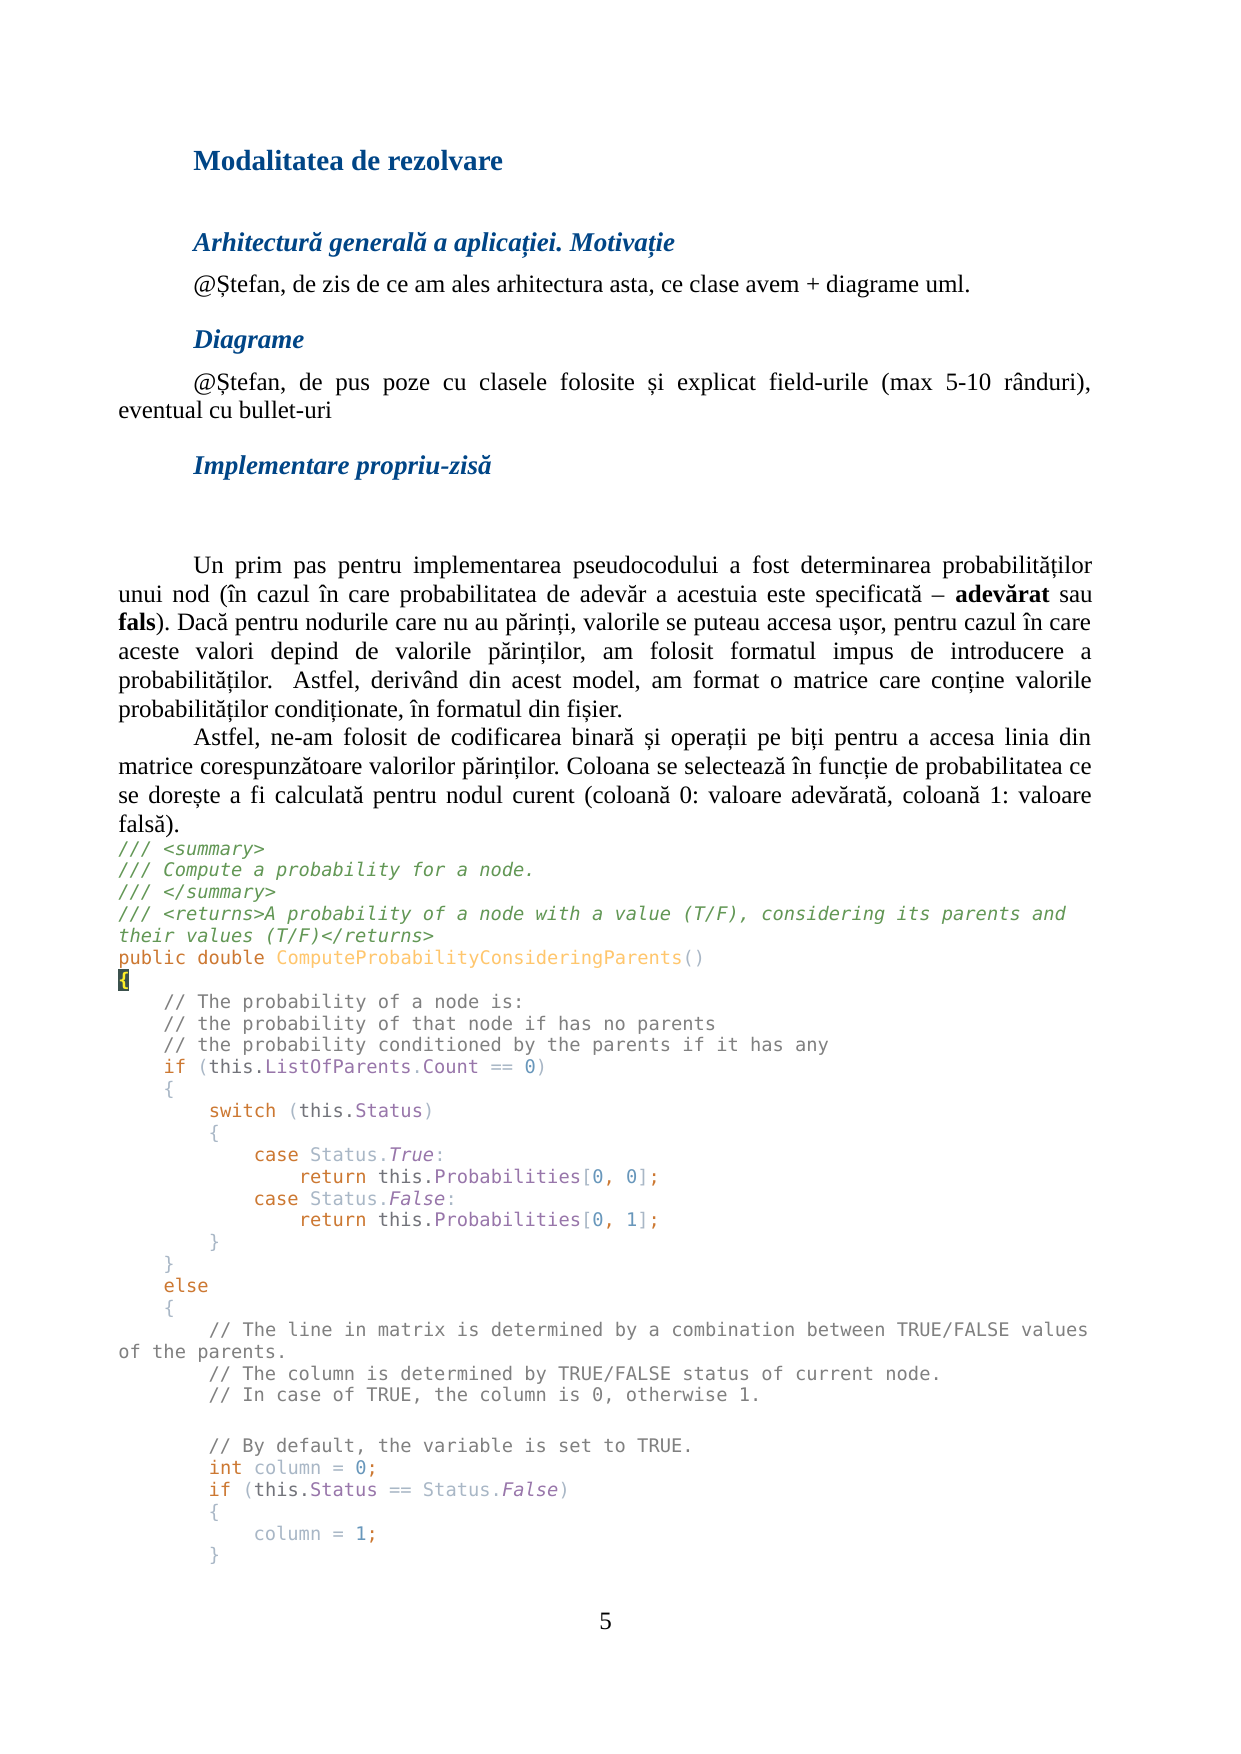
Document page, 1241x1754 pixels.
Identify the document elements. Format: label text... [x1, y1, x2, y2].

subtitle Implementare propriu-zisă [193, 449, 1093, 480]
text /// <summary> /// Compute a probability for a node. /// </summary> /// <returns>A probability of a node with a value (T/F), considering its parents and their values (T/F)</returns> public double ComputeProbabilityConsideringParents() { // The probability of a node is: // the probability of that node if has no parents // the probability conditioned by the parents if it has any if (this.ListOfParents.Count == 0) { switch (this.Status) { case Status.True: return this.Probabilities[0, 0]; case Status.False: return this.Probabilities[0, 1]; } } else { // The line in matrix is determined by a combination between TRUE/FALSE values of the parents. // The column is determined by TRUE/FALSE status of current node. // In case of TRUE, the column is 0, otherwise 1. // By default, the variable is set to TRUE. int column = 0; if (this.Status == Status.False) { column = 1; } [118, 837, 1093, 1566]
subtitle Diagrame [193, 323, 1093, 354]
text Astfel, ne-am folosit de codificarea binară și operații pe biți pentru a accesa linia din matrice corespunzătoare valorilor părinților. Coloana se selectează în funcție de probabilitatea ce se dorește a fi calculată pentru nodul curent (coloană 0: valoare adevărată, coloană 1: valoare falsă). [118, 722, 1093, 837]
text @Ștefan, de zis de ce am ales arhitectura asta, ce clase avem + diagrame uml. [118, 269, 1093, 298]
text @Ștefan, de pus poze cu clasele folosite și explicat field-urile (max 5-10 rânduri), eventual cu bullet-uri [118, 367, 1093, 424]
subtitle Arhitectură generală a aplicației. Motivație [193, 226, 1093, 257]
subtitle Modalitatea de rezolvare [118, 143, 1093, 176]
text Un prim pas pentru implementarea pseudocodului a fost determinarea probabilităților unui nod (în cazul în care probabilitatea de adevăr a acestuia este specificată – adevărat sau fals). Dacă pentru nodurile care nu au părinți, valorile se puteau accesa ușor, pentru cazul în care aceste valori depind de valorile părinților, am folosit formatul impus de introducere a probabilităților. Astfel, derivând din acest model, am format o matrice care conține valorile probabilităților condiționate, în formatul din fișier. [118, 550, 1093, 722]
